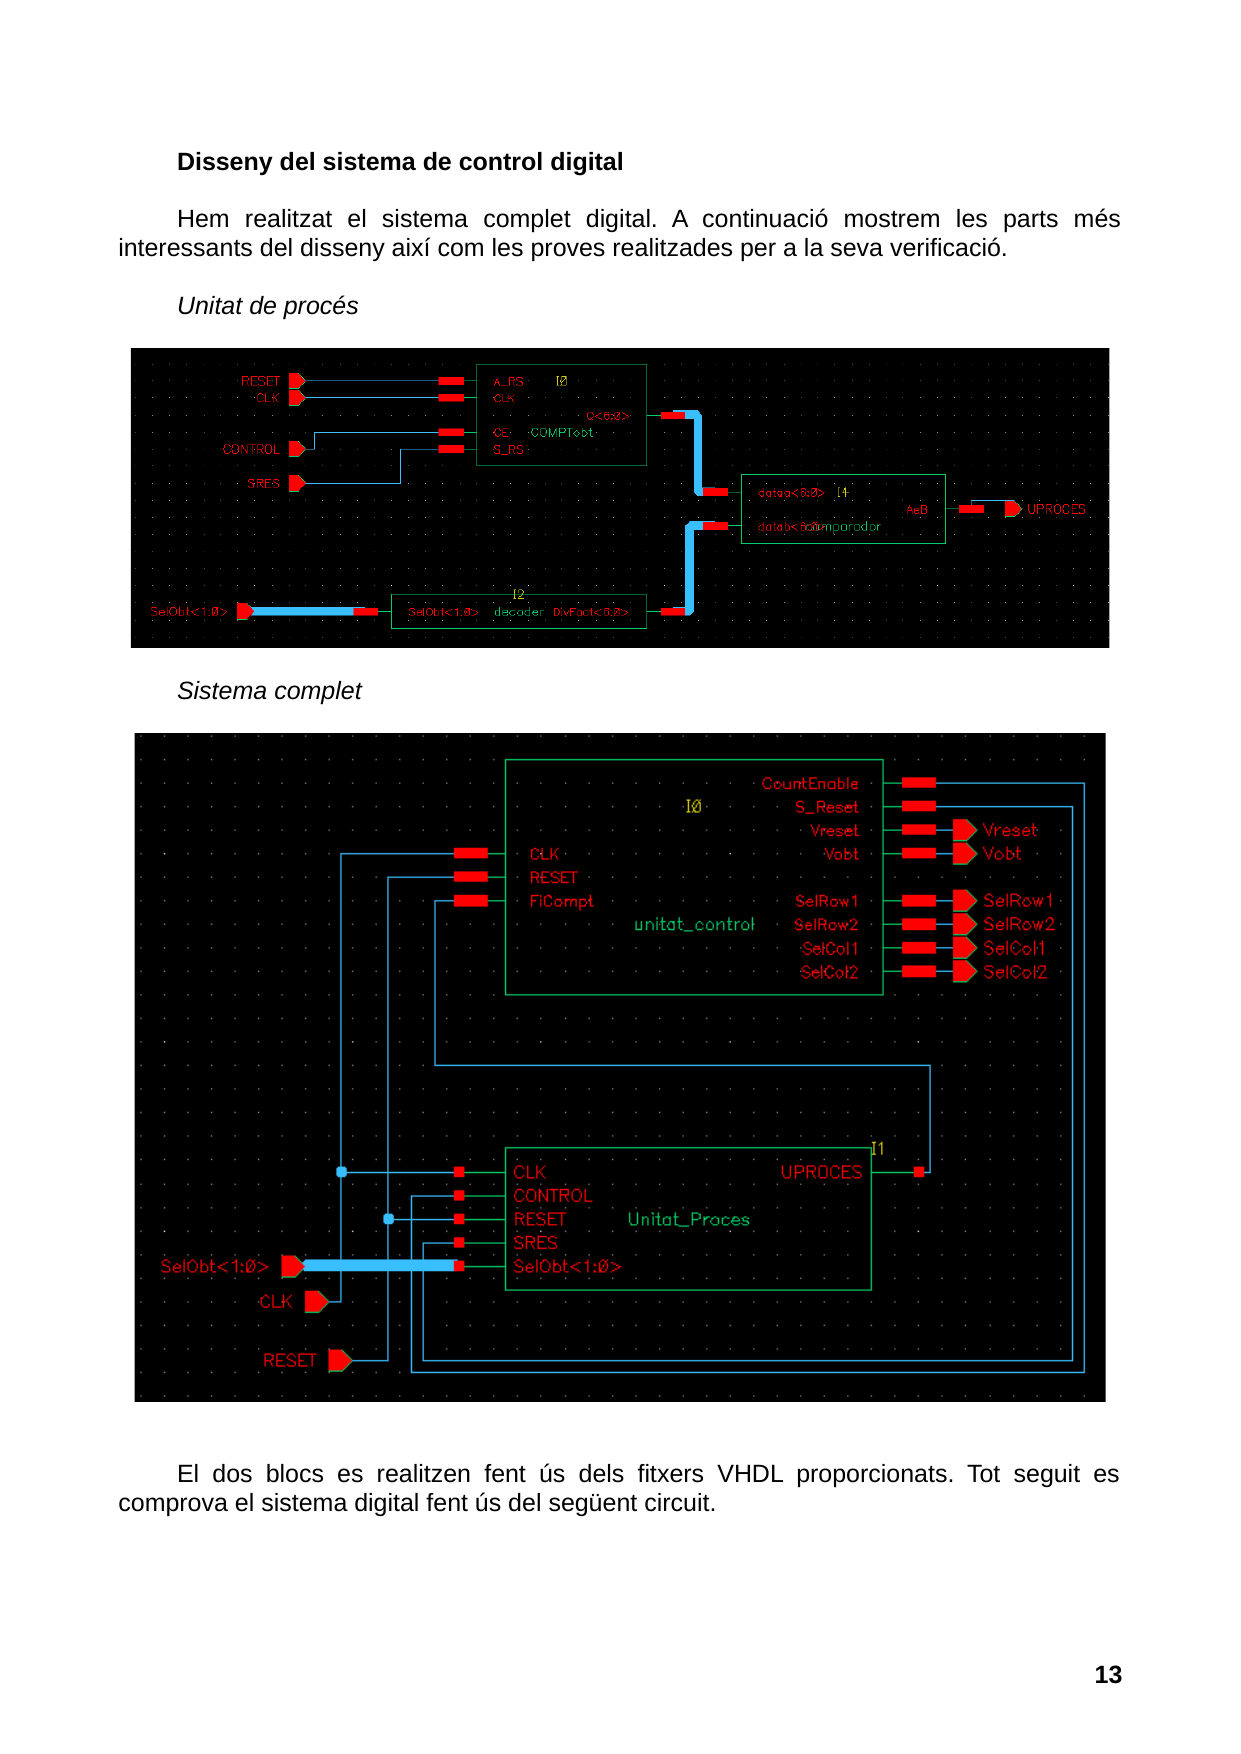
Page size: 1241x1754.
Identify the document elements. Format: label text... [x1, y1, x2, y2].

text Sistema complet [118, 676, 1122, 705]
text Disseny del sistema de control digital [118, 147, 1122, 176]
text Hem realitzat el sistema complet digital. A continuació mostrem les parts més interessants del disseny així com les proves realitzades per a la seva verificació. [118, 204, 1122, 262]
text Unitat de procés [118, 291, 1122, 319]
picture [134, 733, 1106, 1402]
picture [130, 348, 1110, 648]
text El dos blocs es realitzen fent ús dels fitxers VHDL proporcionats. Tot seguit es comprova el sistema digital fent ús del següent circuit. [118, 1459, 1122, 1517]
